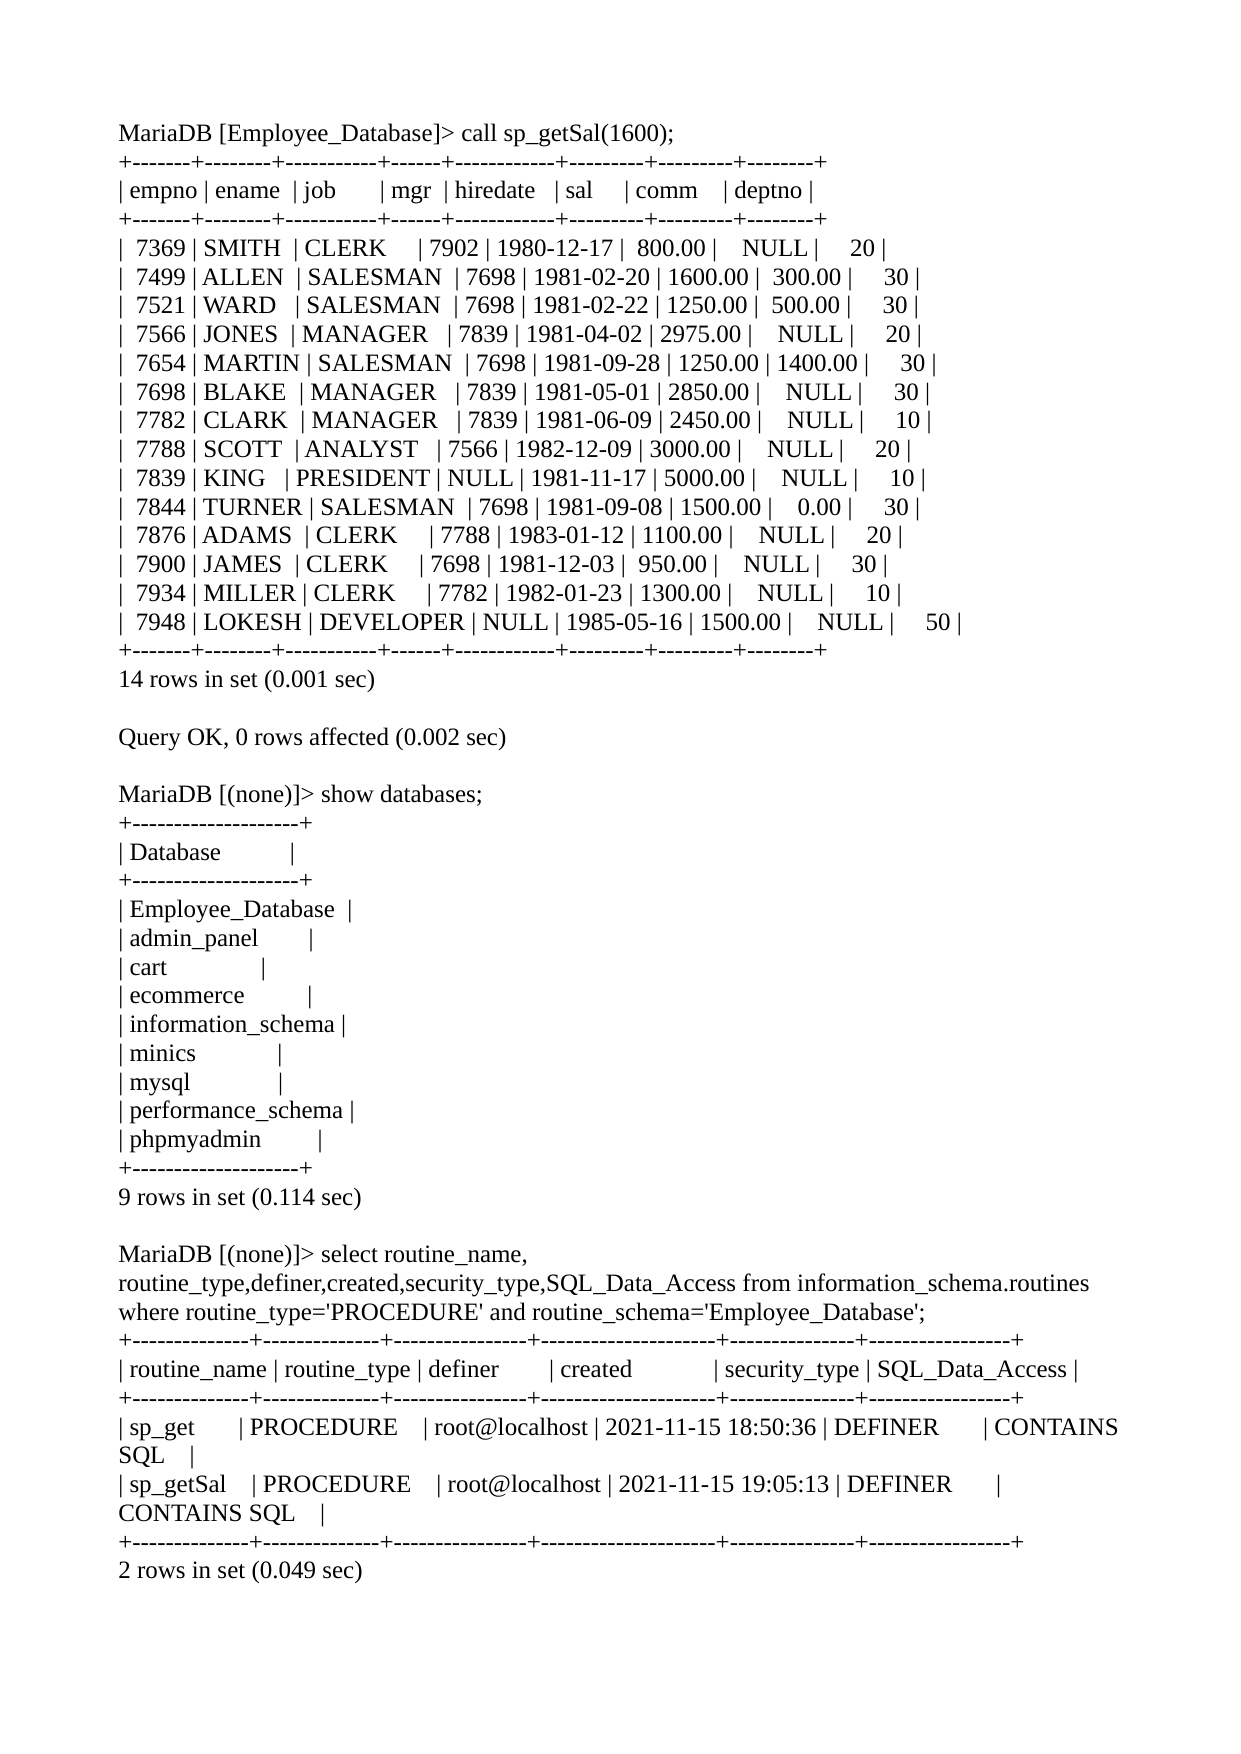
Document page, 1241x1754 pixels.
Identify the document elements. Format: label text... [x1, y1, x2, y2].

text | Employee_Database | [118, 894, 1122, 923]
text | information_schema | [118, 1009, 1122, 1038]
text | 7948 | LOKESH | DEVELOPER | NULL | 1985-05-16 | 1500.00 | NULL | 50 | [118, 607, 1122, 636]
text 9 rows in set (0.114 sec) [118, 1182, 1122, 1211]
text | 7521 | WARD | SALESMAN | 7698 | 1981-02-22 | 1250.00 | 500.00 | 30 | [118, 291, 1122, 319]
text | cart | [118, 952, 1122, 981]
text MariaDB [(none)]> select routine_name, routine_type,definer,created,security_type,SQL_Data_Access from information_schema.routines where routine_type='PROCEDURE' and routine_schema='Employee_Database'; [118, 1239, 1122, 1326]
text MariaDB [Employee_Database]> call sp_getSal(1600); [118, 118, 1122, 147]
text | 7698 | BLAKE | MANAGER | 7839 | 1981-05-01 | 2850.00 | NULL | 30 | [118, 377, 1122, 406]
text | 7499 | ALLEN | SALESMAN | 7698 | 1981-02-20 | 1600.00 | 300.00 | 30 | [118, 262, 1122, 291]
text | 7369 | SMITH | CLERK | 7902 | 1980-12-17 | 800.00 | NULL | 20 | [118, 233, 1122, 262]
text | empno | ename | job | mgr | hiredate | sal | comm | deptno | [118, 176, 1122, 204]
text | Database | [118, 837, 1122, 866]
text | 7839 | KING | PRESIDENT | NULL | 1981-11-17 | 5000.00 | NULL | 10 | [118, 463, 1122, 492]
text | 7900 | JAMES | CLERK | 7698 | 1981-12-03 | 950.00 | NULL | 30 | [118, 549, 1122, 578]
text 2 rows in set (0.049 sec) [118, 1556, 1122, 1584]
text +--------------+--------------+----------------+---------------------+---------------+-----------------+ [118, 1326, 1122, 1354]
text +--------------------+ [118, 866, 1122, 894]
text | 7934 | MILLER | CLERK | 7782 | 1982-01-23 | 1300.00 | NULL | 10 | [118, 578, 1122, 607]
text +-------+--------+-----------+------+------------+---------+---------+--------+ [118, 147, 1122, 176]
text +--------------+--------------+----------------+---------------------+---------------+-----------------+ [118, 1527, 1122, 1556]
text | sp_get | PROCEDURE | root@localhost | 2021-11-15 18:50:36 | DEFINER | CONTAINS SQL | [118, 1412, 1122, 1469]
text +-------+--------+-----------+------+------------+---------+---------+--------+ [118, 204, 1122, 233]
text | sp_getSal | PROCEDURE | root@localhost | 2021-11-15 19:05:13 | DEFINER | CONTAINS SQL | [118, 1469, 1122, 1527]
text | 7876 | ADAMS | CLERK | 7788 | 1983-01-12 | 1100.00 | NULL | 20 | [118, 521, 1122, 549]
text +--------------------+ [118, 808, 1122, 837]
text | 7788 | SCOTT | ANALYST | 7566 | 1982-12-09 | 3000.00 | NULL | 20 | [118, 434, 1122, 463]
text | admin_panel | [118, 923, 1122, 952]
text | routine_name | routine_type | definer | created | security_type | SQL_Data_Access | [118, 1354, 1122, 1383]
text +--------------+--------------+----------------+---------------------+---------------+-----------------+ [118, 1383, 1122, 1412]
text | 7844 | TURNER | SALESMAN | 7698 | 1981-09-08 | 1500.00 | 0.00 | 30 | [118, 492, 1122, 521]
text MariaDB [(none)]> show databases; [118, 779, 1122, 808]
text +-------+--------+-----------+------+------------+---------+---------+--------+ [118, 636, 1122, 664]
text 14 rows in set (0.001 sec) [118, 664, 1122, 693]
text | 7782 | CLARK | MANAGER | 7839 | 1981-06-09 | 2450.00 | NULL | 10 | [118, 406, 1122, 434]
text | ecommerce | [118, 981, 1122, 1009]
text +--------------------+ [118, 1153, 1122, 1182]
text | 7566 | JONES | MANAGER | 7839 | 1981-04-02 | 2975.00 | NULL | 20 | [118, 319, 1122, 348]
text Query OK, 0 rows affected (0.002 sec) [118, 722, 1122, 751]
text | mysql | [118, 1067, 1122, 1096]
text | minics | [118, 1038, 1122, 1067]
text | phpmyadmin | [118, 1124, 1122, 1153]
text | 7654 | MARTIN | SALESMAN | 7698 | 1981-09-28 | 1250.00 | 1400.00 | 30 | [118, 348, 1122, 377]
text | performance_schema | [118, 1096, 1122, 1124]
